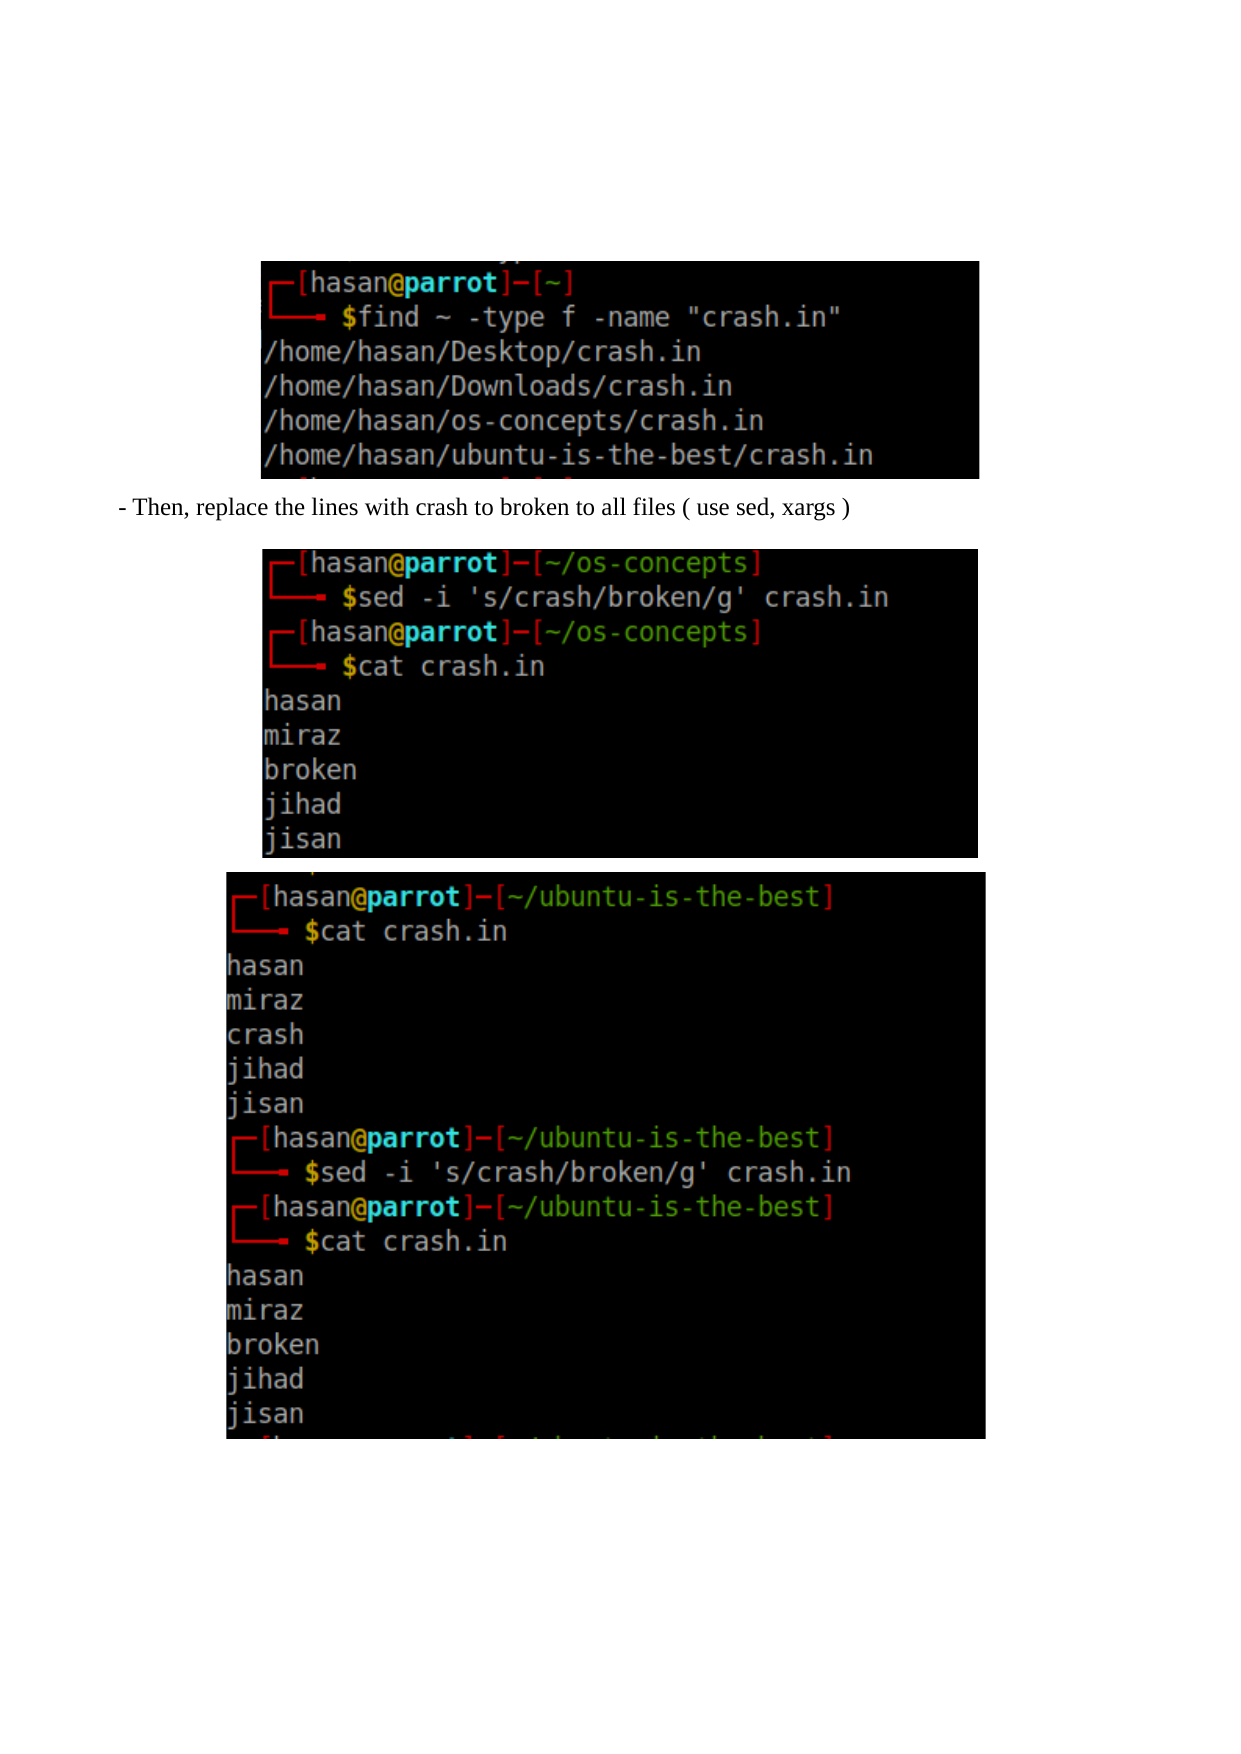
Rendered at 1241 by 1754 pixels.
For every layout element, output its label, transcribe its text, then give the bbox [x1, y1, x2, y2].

picture [226, 872, 986, 1439]
picture [262, 549, 978, 858]
text - Then, replace the lines with crash to broken to all files ( use sed, xargs ) [118, 492, 1122, 521]
picture [260, 261, 980, 479]
